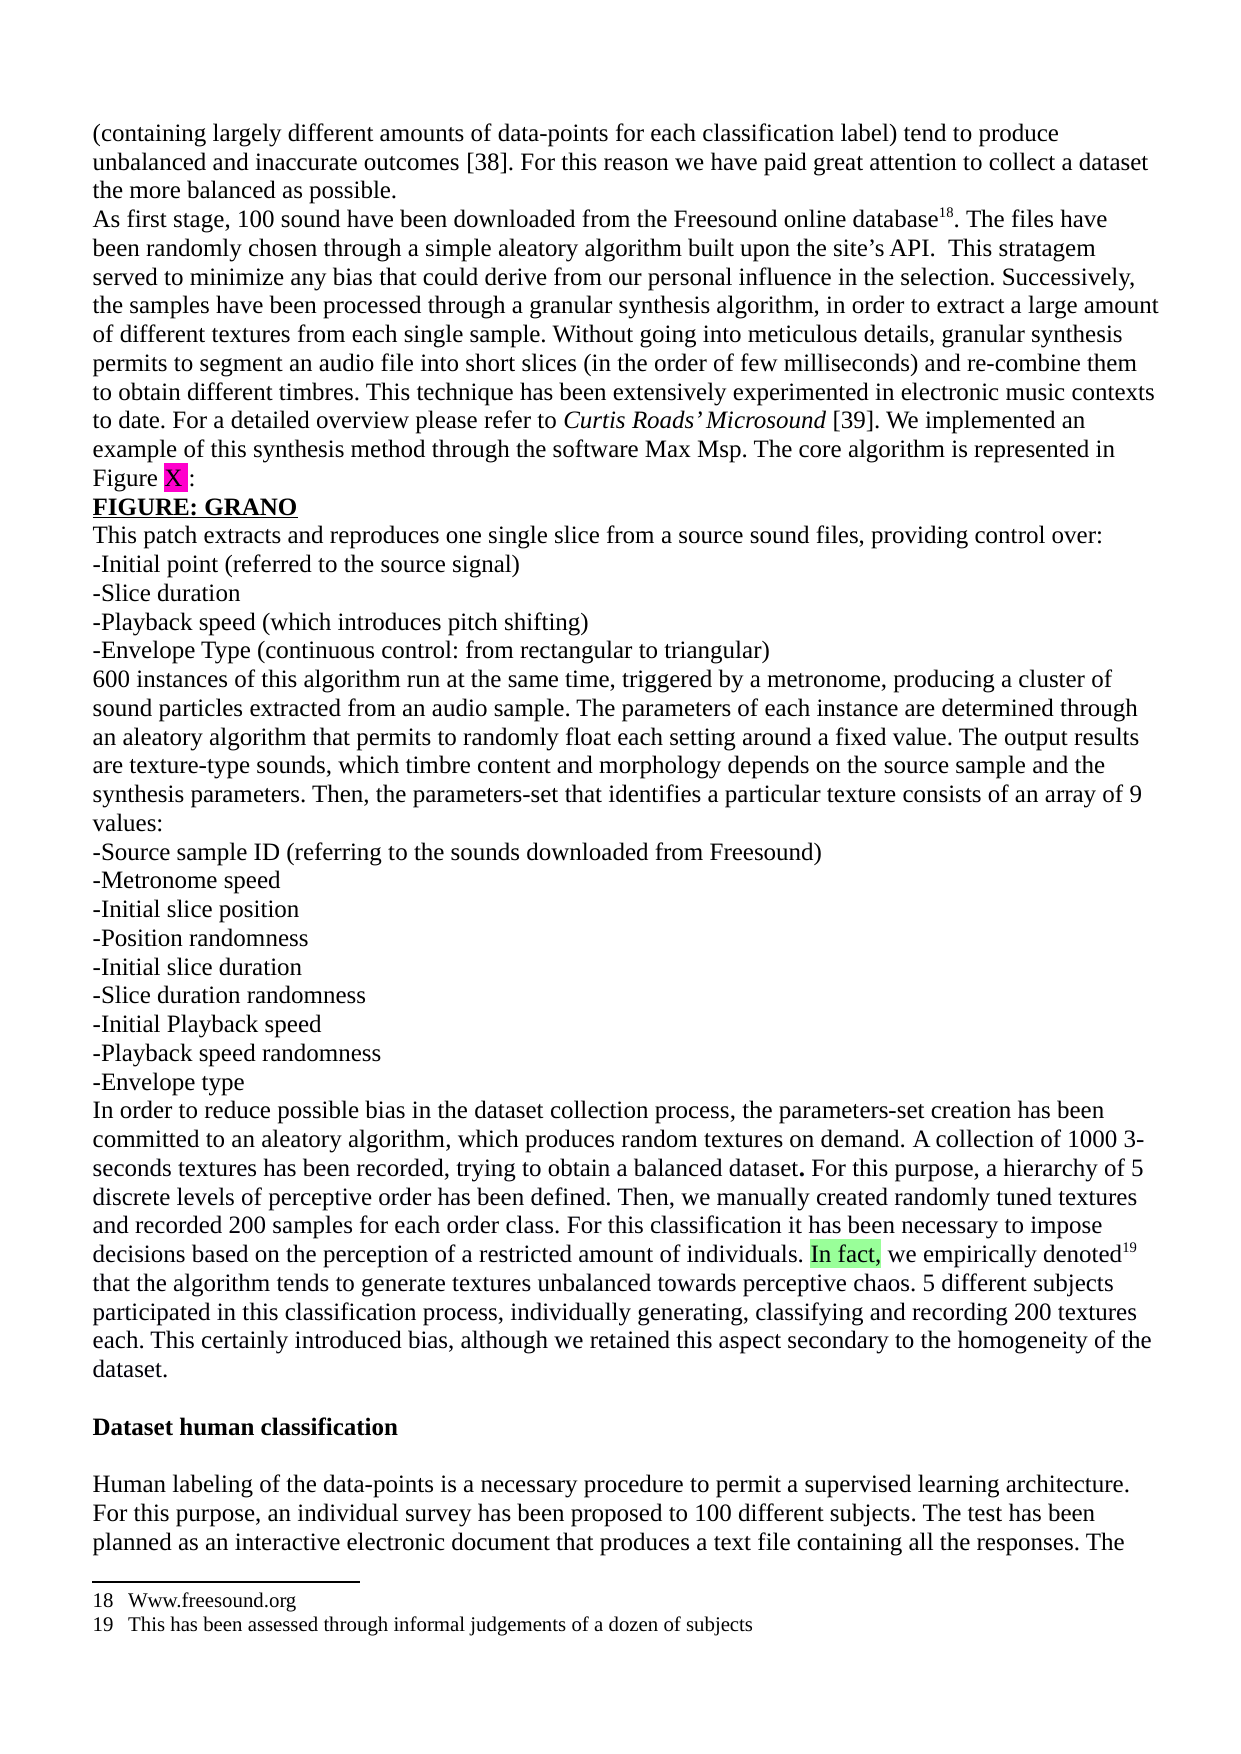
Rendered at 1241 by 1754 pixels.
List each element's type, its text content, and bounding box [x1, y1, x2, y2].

text -Initial Playback speed [92, 1009, 1160, 1038]
text -Slice duration randomness [92, 981, 1160, 1009]
text -Envelope Type (continuous control: from rectangular to triangular) [92, 636, 1160, 664]
text -Initial slice position [92, 894, 1160, 923]
text This has been assessed through informal judgements of a dozen of subjects [92, 1612, 1160, 1636]
text -Source sample ID (referring to the sounds downloaded from Freesound) [92, 837, 1160, 866]
text -Envelope type [92, 1067, 1160, 1096]
text Human labeling of the data-points is a necessary procedure to permit a supervised learning architecture. For this purpose, an individual survey has been proposed to 100 different subjects. The test has been planned as an interactive electronic document that produces a text file containing all the responses. The [92, 1469, 1160, 1556]
text -Metronome speed [92, 866, 1160, 894]
text FIGURE: GRANO [92, 492, 1160, 521]
text Www.freesound.org [92, 1588, 1160, 1612]
text -Slice duration [92, 578, 1160, 607]
text In order to reduce possible bias in the dataset collection process, the parameters-set creation has been committed to an aleatory algorithm, which produces random textures on demand. A collection of 1000 3-seconds textures has been recorded, trying to obtain a balanced dataset. For this purpose, a hierarchy of 5 discrete levels of perceptive order has been defined. Then, we manually created randomly tuned textures and recorded 200 samples for each order class. For this classification it has been necessary to impose decisions based on the perception of a restricted amount of individuals. In fact, we empirically denoted that the algorithm tends to generate textures unbalanced towards perceptive chaos. 5 different subjects participated in this classification process, individually generating, classifying and recording 200 textures each. This certainly introduced bias, although we retained this aspect secondary to the homogeneity of the dataset. [92, 1096, 1160, 1383]
text -Initial point (referred to the source signal) [92, 549, 1160, 578]
text -Initial slice duration [92, 952, 1160, 981]
text -Playback speed (which introduces pitch shifting) [92, 607, 1160, 636]
text Dataset human classification [92, 1412, 1160, 1441]
text -Playback speed randomness [92, 1038, 1160, 1067]
text -Position randomness [92, 923, 1160, 952]
text As first stage, 100 sound have been downloaded from the Freesound online database. The files have been randomly chosen through a simple aleatory algorithm built upon the site’s API. This stratagem served to minimize any bias that could derive from our personal influence in the selection. Successively, the samples have been processed through a granular synthesis algorithm, in order to extract a large amount of different textures from each single sample. Without going into meticulous details, granular synthesis permits to segment an audio file into short slices (in the order of few milliseconds) and re-combine them to obtain different timbres. This technique has been extensively experimented in electronic music contexts to date. For a detailed overview please refer to Curtis Roads’ Microsound [39]. We implemented an example of this synthesis method through the software Max Msp. The core algorithm is represented in Figure X : [92, 204, 1160, 492]
text (containing largely different amounts of data-points for each classification label) tend to produce unbalanced and inaccurate outcomes [38]. For this reason we have paid great attention to collect a dataset the more balanced as possible. [92, 118, 1160, 204]
text 600 instances of this algorithm run at the same time, triggered by a metronome, producing a cluster of sound particles extracted from an audio sample. The parameters of each instance are determined through an aleatory algorithm that permits to randomly float each setting around a fixed value. The output results are texture-type sounds, which timbre content and morphology depends on the source sample and the synthesis parameters. Then, the parameters-set that identifies a particular texture consists of an array of 9 values: [92, 664, 1160, 837]
text This patch extracts and reproduces one single slice from a source sound files, providing control over: [92, 521, 1160, 549]
